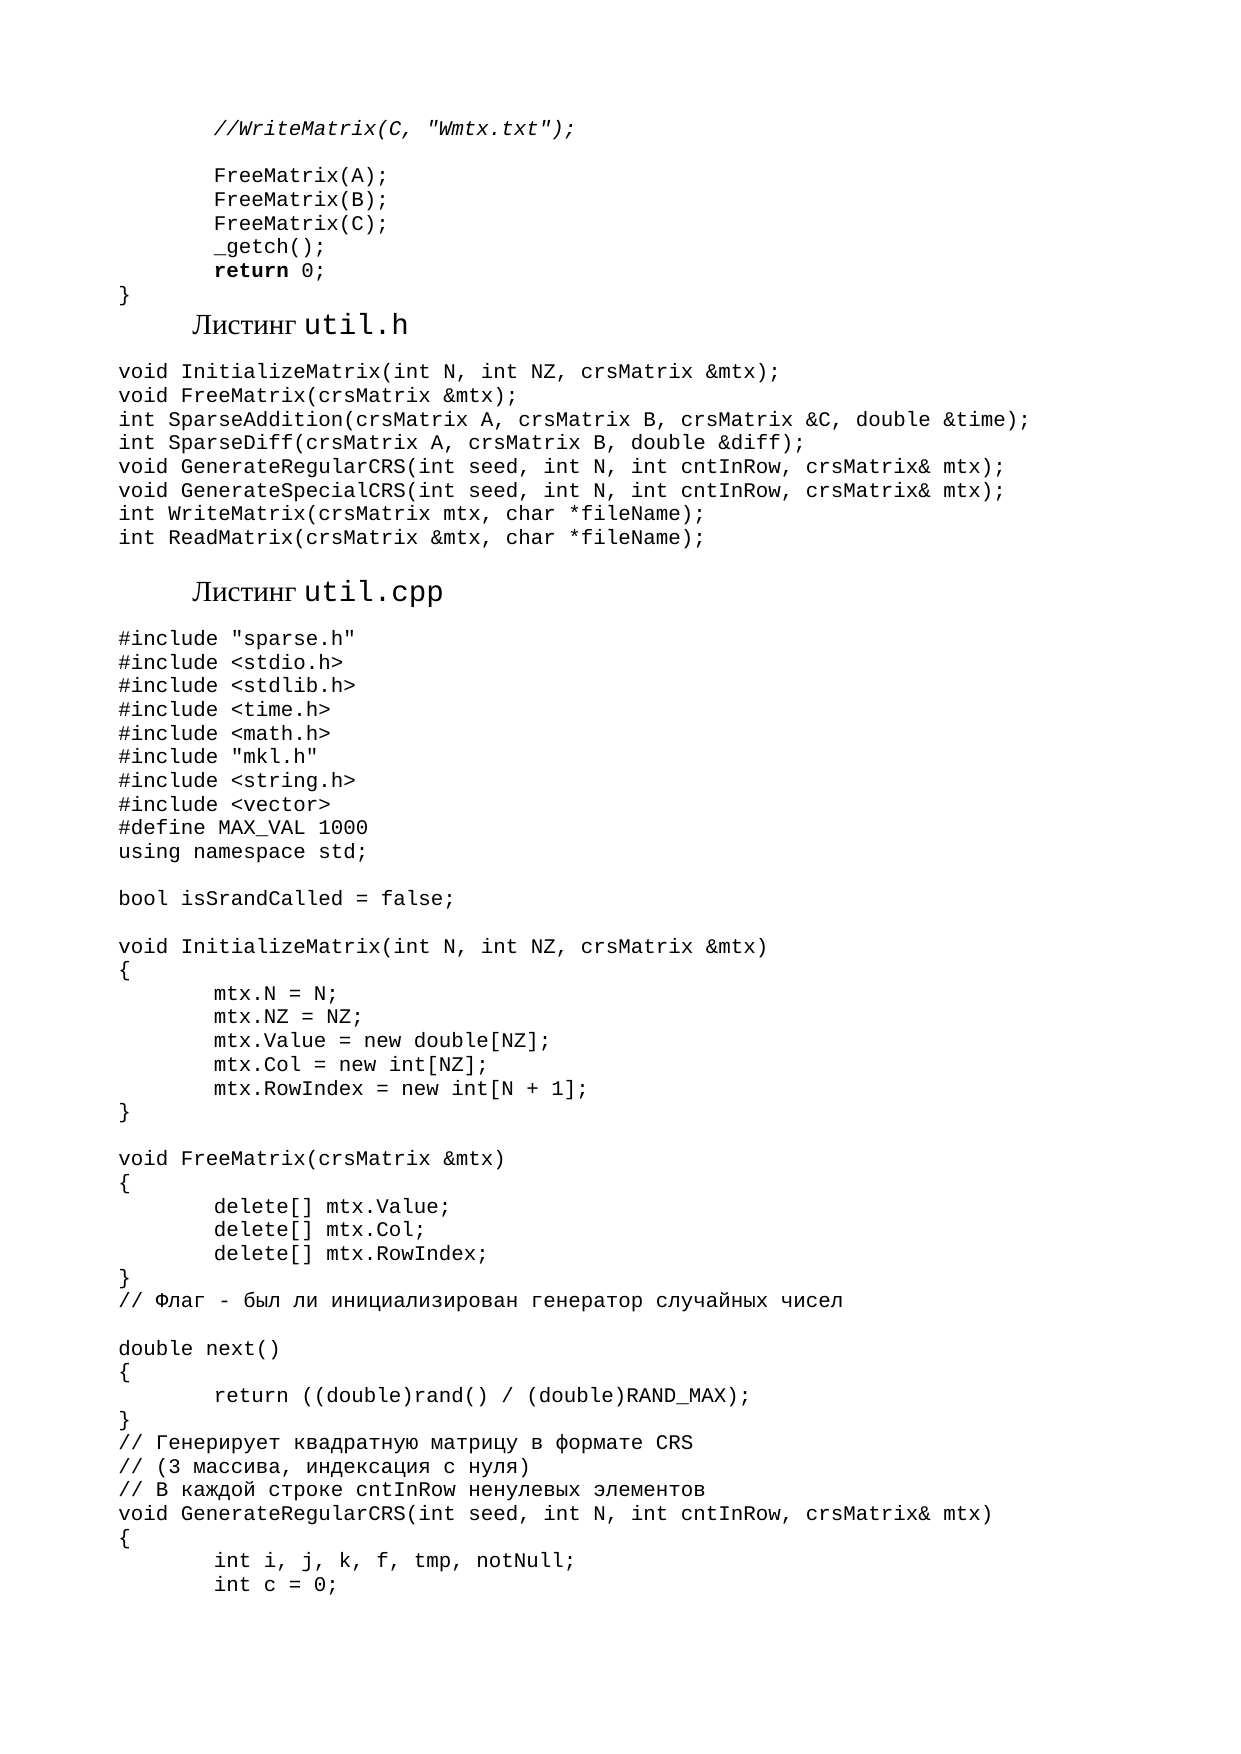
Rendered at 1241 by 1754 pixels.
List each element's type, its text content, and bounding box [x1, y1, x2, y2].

text { [118, 959, 1122, 983]
text } [118, 284, 1122, 307]
text delete[] mtx.Col; [118, 1219, 1122, 1243]
text { [118, 1172, 1122, 1196]
text #include <math.h> [118, 723, 1122, 746]
text void GenerateRegularCRS(int seed, int N, int cntInRow, crsMatrix& mtx); [118, 456, 1122, 479]
text #include <time.h> [118, 699, 1122, 723]
text _getch(); [118, 236, 1122, 260]
text int WriteMatrix(crsMatrix mtx, char *fileName); [118, 503, 1122, 527]
text delete[] mtx.RowIndex; [118, 1243, 1122, 1267]
text int i, j, k, f, tmp, notNull; [118, 1550, 1122, 1574]
text // Флаг - был ли инициализирован генератор случайных чисел [118, 1290, 1122, 1314]
text return 0; [118, 260, 1122, 284]
text FreeMatrix(C); [118, 213, 1122, 236]
text void FreeMatrix(crsMatrix &mtx) [118, 1148, 1122, 1172]
text int c = 0; [118, 1574, 1122, 1598]
text #include <stdio.h> [118, 652, 1122, 676]
text void GenerateRegularCRS(int seed, int N, int cntInRow, crsMatrix& mtx) [118, 1503, 1122, 1527]
text #define MAX_VAL 1000 [118, 817, 1122, 841]
text } [118, 1101, 1122, 1125]
text Листинг util.h [118, 307, 1122, 343]
text int SparseDiff(crsMatrix A, crsMatrix B, double &diff); [118, 432, 1122, 456]
text } [118, 1408, 1122, 1432]
text mtx.Value = new double[NZ]; [118, 1030, 1122, 1054]
text #include "mkl.h" [118, 746, 1122, 770]
text // (3 массива, индексация с нуля) [118, 1456, 1122, 1479]
text mtx.NZ = NZ; [118, 1007, 1122, 1030]
text bool isSrandCalled = false; [118, 888, 1122, 912]
text void GenerateSpecialCRS(int seed, int N, int cntInRow, crsMatrix& mtx); [118, 479, 1122, 503]
text #include <vector> [118, 794, 1122, 817]
text void FreeMatrix(crsMatrix &mtx); [118, 385, 1122, 409]
text #include <stdlib.h> [118, 676, 1122, 699]
text mtx.RowIndex = new int[N + 1]; [118, 1077, 1122, 1101]
text delete[] mtx.Value; [118, 1196, 1122, 1219]
text // В каждой строке cntInRow ненулевых элементов [118, 1479, 1122, 1503]
text void InitializeMatrix(int N, int NZ, crsMatrix &mtx); [118, 361, 1122, 385]
text FreeMatrix(A); [118, 165, 1122, 189]
text } [118, 1267, 1122, 1290]
text mtx.N = N; [118, 983, 1122, 1007]
text // Генерирует квадратную матрицу в формате CRS [118, 1432, 1122, 1456]
text int SparseAddition(crsMatrix A, crsMatrix B, crsMatrix &C, double &time); [118, 409, 1122, 432]
text int ReadMatrix(crsMatrix &mtx, char *fileName); [118, 527, 1122, 551]
text FreeMatrix(B); [118, 189, 1122, 213]
text void InitializeMatrix(int N, int NZ, crsMatrix &mtx) [118, 936, 1122, 959]
text Листинг util.cpp [118, 574, 1122, 610]
text return ((double)rand() / (double)RAND_MAX); [118, 1385, 1122, 1408]
text using namespace std; [118, 841, 1122, 865]
text { [118, 1361, 1122, 1385]
text #include "sparse.h" [118, 628, 1122, 652]
text mtx.Col = new int[NZ]; [118, 1054, 1122, 1077]
text { [118, 1527, 1122, 1550]
text double next() [118, 1338, 1122, 1361]
text #include <string.h> [118, 770, 1122, 794]
text //WriteMatrix(C, "Wmtx.txt"); [118, 118, 1122, 142]
